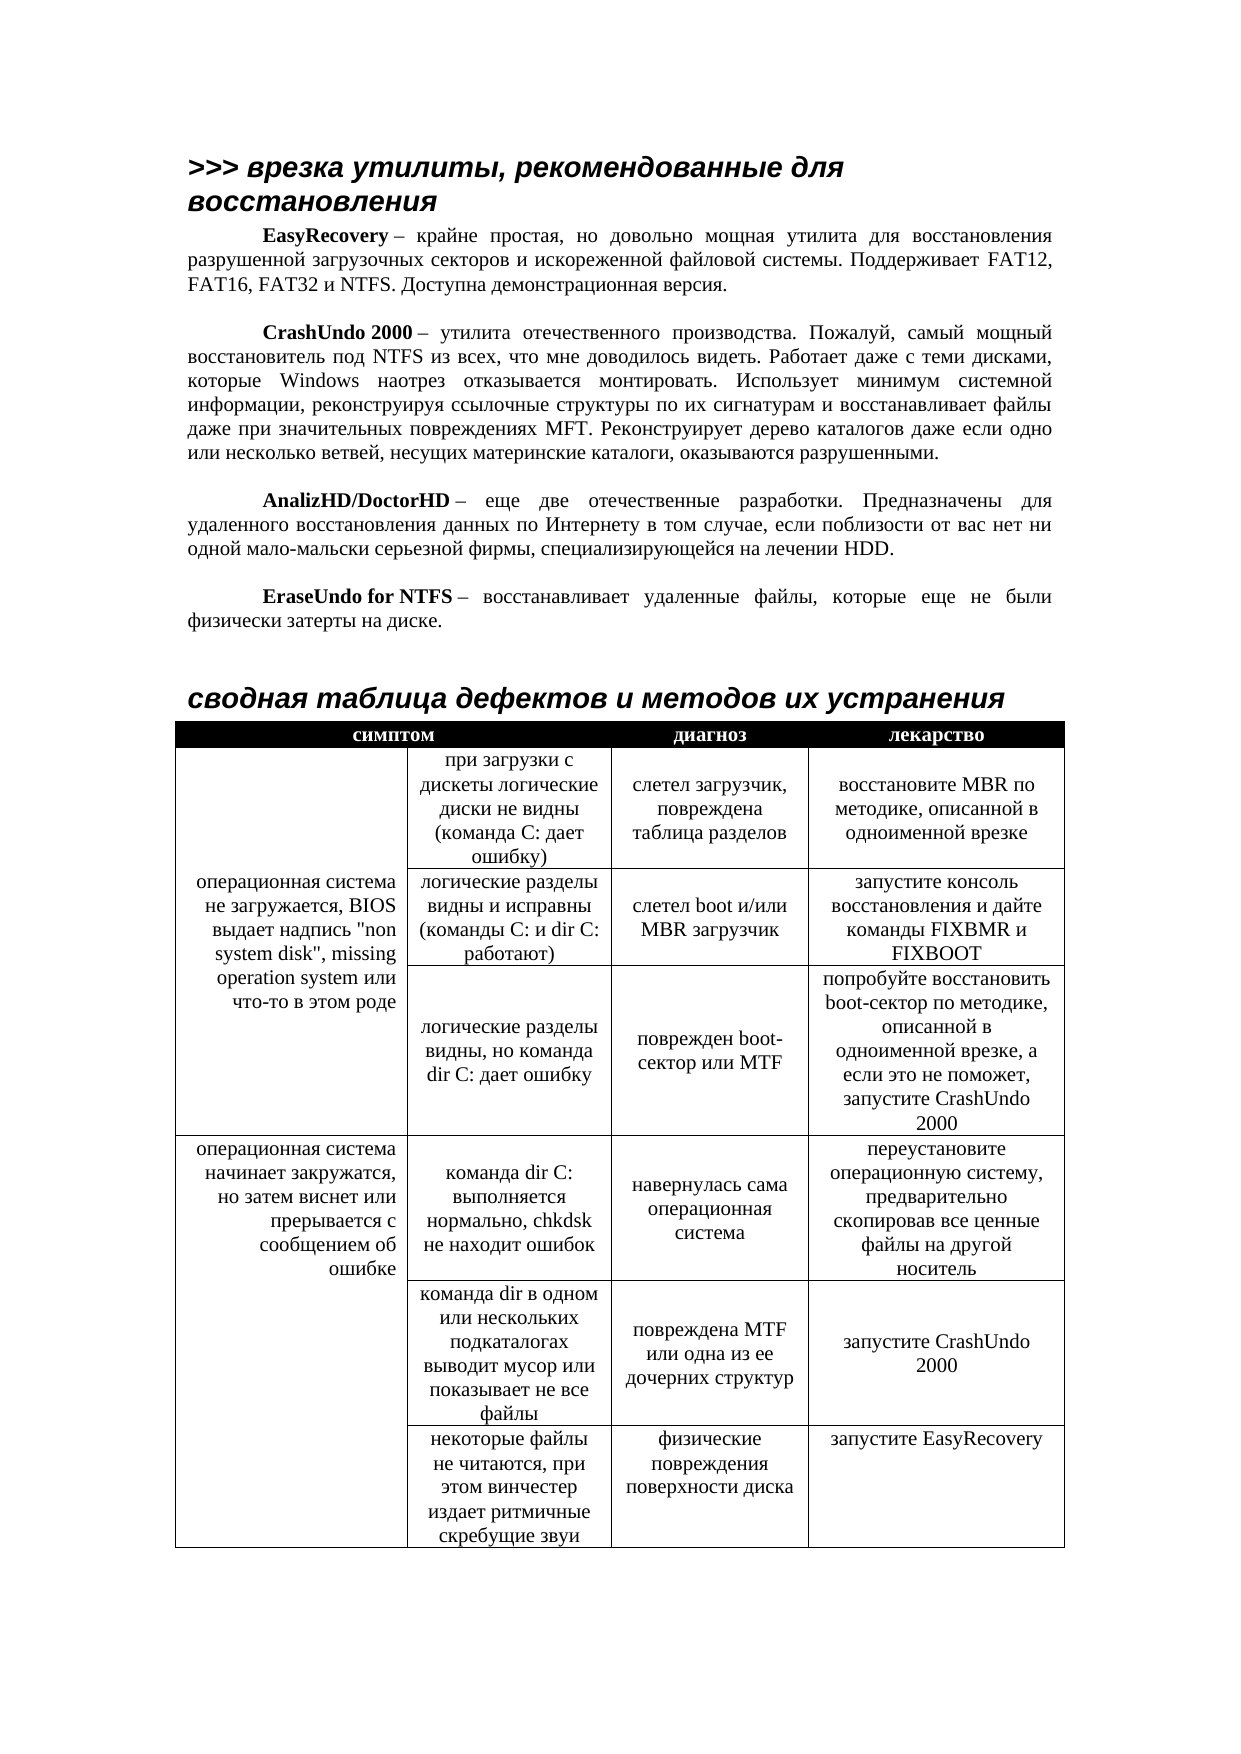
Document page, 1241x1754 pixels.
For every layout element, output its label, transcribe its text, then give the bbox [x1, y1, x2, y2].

table_cell слетел boot и/или MBR загрузчик [612, 869, 808, 965]
table_cell попробуйте восстановить boot-сектор по методике, описанной в одноименной врезке, а если это не поможет, запустите CrashUndo 2000 [809, 966, 1064, 1134]
table_header симптом [176, 722, 611, 746]
text EasyRecovery – крайне простая, но довольно мощная утилита для восстановления разрушенной загрузочных секторов и искореженной файловой системы. Поддерживает FAT12, FAT16, FAT32 и NTFS. Доступна демонстрационная версия. [187, 223, 1053, 296]
table_cell переустановите операционную систему, предварительно скопировав все ценные файлы на другой носитель [809, 1136, 1064, 1280]
table_cell некоторые файлы не читаются, при этом винчестер издает ритмичные скребущие звуи [408, 1426, 611, 1547]
table_cell запустите EasyRecovery [809, 1426, 1064, 1547]
text EraseUndo for NTFS – восстанавливает удаленные файлы, которые еще не были физически затерты на диске. [187, 584, 1053, 632]
subtitle >>> врезка утилиты, рекомендованные для восстановления [187, 150, 1053, 217]
table_cell логические разделы видны, но команда dir C: дает ошибку [408, 966, 611, 1134]
table_cell поврежден boot-сектор или MTF [612, 966, 808, 1134]
table_cell команда dir C: выполняется нормально, chkdsk не находит ошибок [408, 1136, 611, 1280]
table_header диагноз [612, 722, 808, 746]
table_cell восстановите MBR по методике, описанной в одноименной врезке [809, 748, 1064, 868]
table_cell операционная система начинает закружатся, но затем виснет или прерывается с сообщением об ошибке [176, 1136, 407, 1547]
table_cell логические разделы видны и исправны (команды C: и dir C: работают) [408, 869, 611, 965]
text AnalizHD/DoctorHD – еще две отечественные разработки. Предназначены для удаленного восстановления данных по Интернету в том случае, если поблизости от вас нет ни одной мало-мальски серьезной фирмы, специализирующейся на лечении HDD. [187, 488, 1053, 560]
subtitle сводная таблица дефектов и методов их устранения [187, 681, 1053, 715]
table_cell навернулась сама операционная система [612, 1136, 808, 1280]
text CrashUndo 2000 – утилита отечественного производства. Пожалуй, самый мощный восстановитель под NTFS из всех, что мне доводилось видеть. Работает даже с теми дисками, которые Windows наотрез отказывается монтировать. Использует минимум системной информации, реконструируя ссылочные структуры по их сигнатурам и восстанавливает файлы даже при значительных повреждениях MFT. Реконструирует дерево каталогов даже если одно или несколько ветвей, несущих материнские каталоги, оказываются разрушенными. [187, 319, 1053, 464]
table_cell запустите CrashUndo 2000 [809, 1281, 1064, 1425]
table_cell команда dir в одном или нескольких подкаталогах выводит мусор или показывает не все файлы [408, 1281, 611, 1425]
table_header лекарство [809, 722, 1064, 746]
table_cell при загрузки с дискеты логические диски не видны (команда C: дает ошибку) [408, 748, 611, 868]
table_cell физические повреждения поверхности диска [612, 1426, 808, 1547]
table_cell операционная система не загружается, BIOS выдает надпись "non system disk", missing operation system или что-то в этом роде [176, 748, 407, 1134]
table_cell слетел загрузчик, повреждена таблица разделов [612, 748, 808, 868]
table_cell повреждена MTF или одна из ее дочерних структур [612, 1281, 808, 1425]
table_cell запустите консоль восстановления и дайте команды FIXBMR и FIXBOOT [809, 869, 1064, 965]
